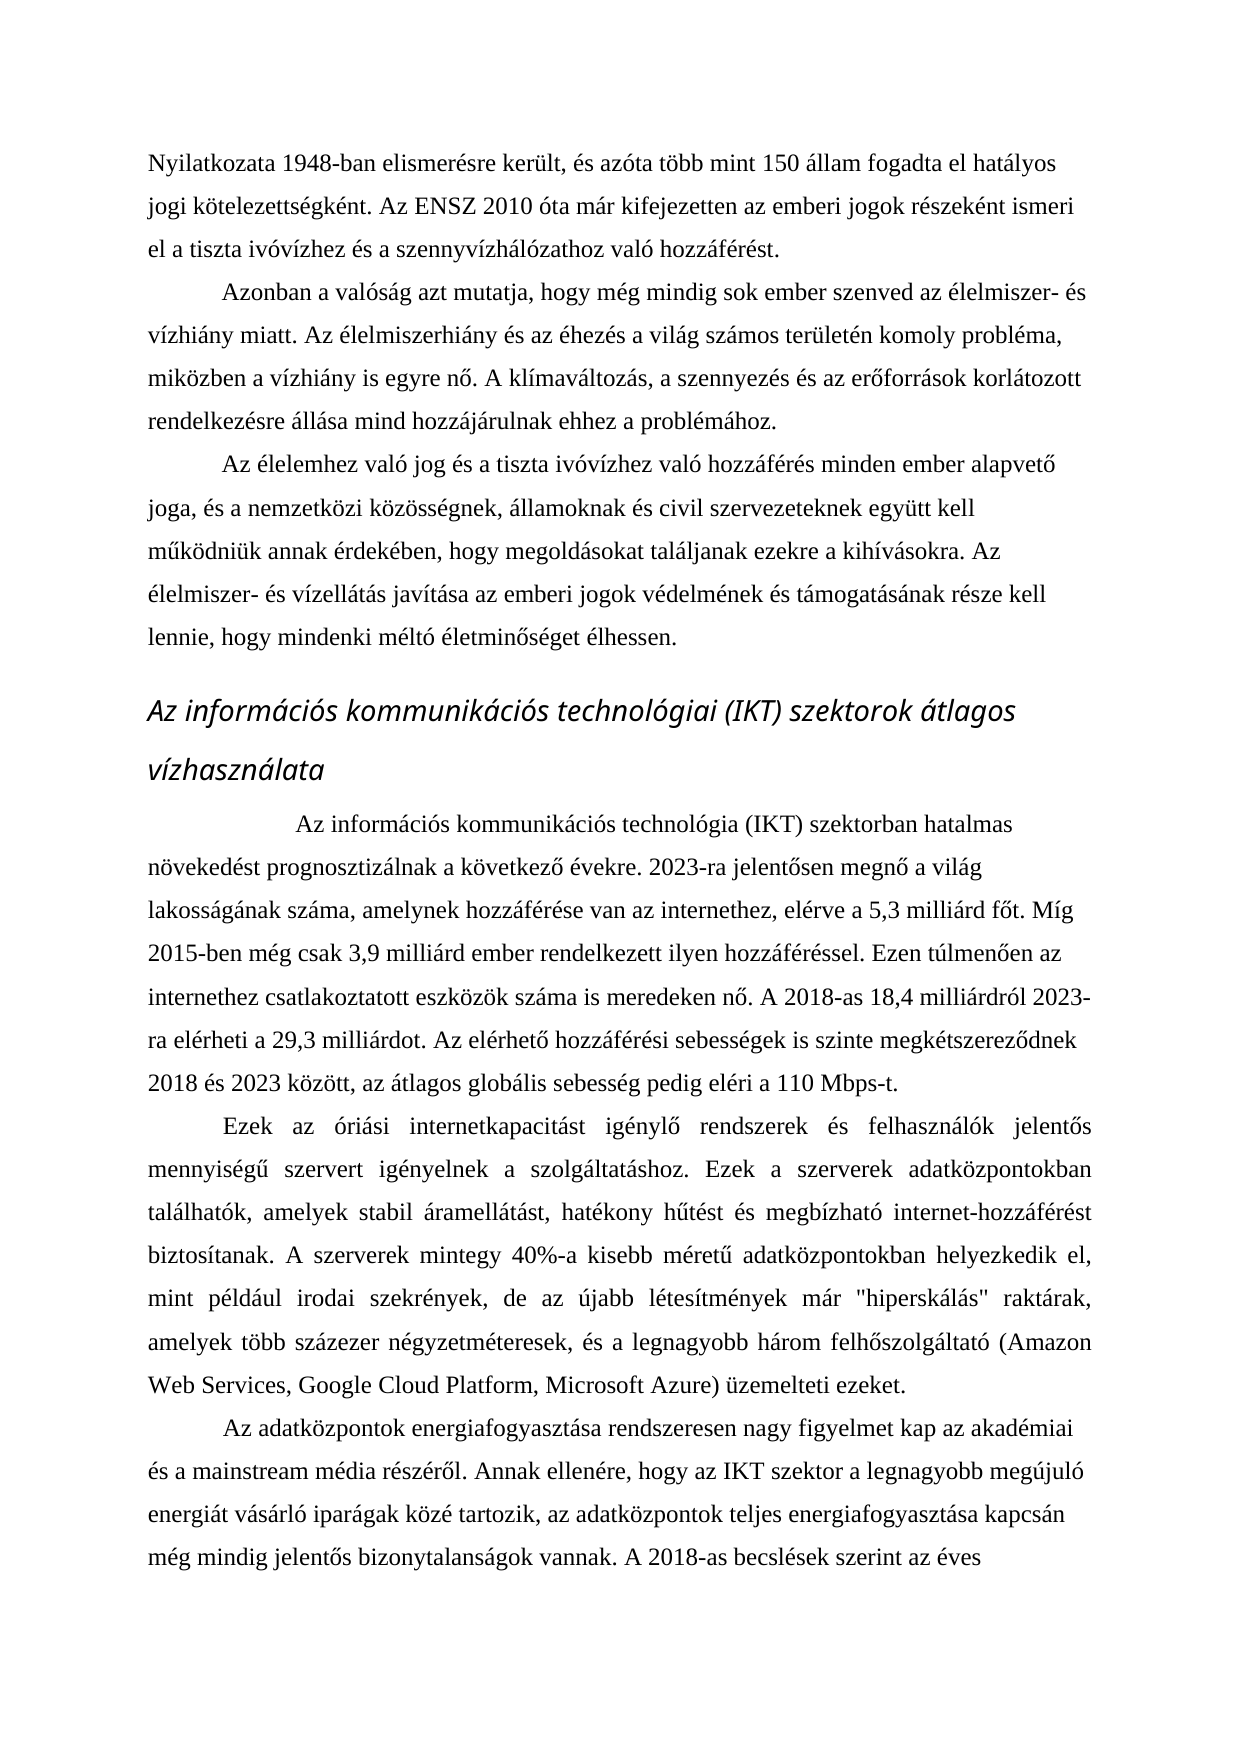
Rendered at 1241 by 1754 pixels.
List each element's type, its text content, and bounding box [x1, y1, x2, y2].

subtitle Az információs kommunikációs technológiai (IKT) szektorok átlagos vízhasználata [148, 690, 1093, 789]
text Az információs kommunikációs technológia (IKT) szektorban hatalmas növekedést prognosztizálnak a következő évekre. 2023-ra jelentősen megnő a világ lakosságának száma, amelynek hozzáférése van az internethez, elérve a 5,3 milliárd főt. Míg 2015-ben még csak 3,9 milliárd ember rendelkezett ilyen hozzáféréssel. Ezen túlmenően az internethez csatlakoztatott eszközök száma is meredeken nő. A 2018-as 18,4 milliárdról 2023-ra elérheti a 29,3 milliárdot. Az elérhető hozzáférési sebességek is szinte megkétszereződnek 2018 és 2023 között, az átlagos globális sebesség pedig eléri a 110 Mbps-t. [148, 809, 1093, 1097]
text Az élelemhez való jog és a tiszta ivóvízhez való hozzáférés minden ember alapvető joga, és a nemzetközi közösségnek, államoknak és civil szervezeteknek együtt kell működniük annak érdekében, hogy megoldásokat találjanak ezekre a kihívásokra. Az élelmiszer- és vízellátás javítása az emberi jogok védelmének és támogatásának része kell lennie, hogy mindenki méltó életminőséget élhessen. [148, 449, 1093, 651]
text Nyilatkozata 1948-ban elismerésre került, és azóta több mint 150 állam fogadta el hatályos jogi kötelezettségként. Az ENSZ 2010 óta már kifejezetten az emberi jogok részeként ismeri el a tiszta ivóvízhez és a szennyvízhálózathoz való hozzáférést. [148, 148, 1093, 263]
text Azonban a valóság azt mutatja, hogy még mindig sok ember szenved az élelmiszer- és vízhiány miatt. Az élelmiszerhiány és az éhezés a világ számos területén komoly probléma, miközben a vízhiány is egyre nő. A klímaváltozás, a szennyezés és az erőforrások korlátozott rendelkezésre állása mind hozzájárulnak ehhez a problémához. [148, 277, 1093, 435]
text Az adatközpontok energiafogyasztása rendszeresen nagy figyelmet kap az akadémiai és a mainstream média részéről. Annak ellenére, hogy az IKT szektor a legnagyobb megújuló energiát vásárló iparágak közé tartozik, az adatközpontok teljes energiafogyasztása kapcsán még mindig jelentős bizonytalanságok vannak. A 2018-as becslések szerint az éves [148, 1413, 1093, 1571]
text Ezek az óriási internetkapacitást igénylő rendszerek és felhasználók jelentős mennyiségű szervert igényelnek a szolgáltatáshoz. Ezek a szerverek adatközpontokban találhatók, amelyek stabil áramellátást, hatékony hűtést és megbízható internet-hozzáférést biztosítanak. A szerverek mintegy 40%-a kisebb méretű adatközpontokban helyezkedik el, mint például irodai szekrények, de az újabb létesítmények már "hiperskálás" raktárak, amelyek több százezer négyzetméteresek, és a legnagyobb három felhőszolgáltató (Amazon Web Services, Google Cloud Platform, Microsoft Azure) üzemelteti ezeket. [148, 1111, 1093, 1398]
